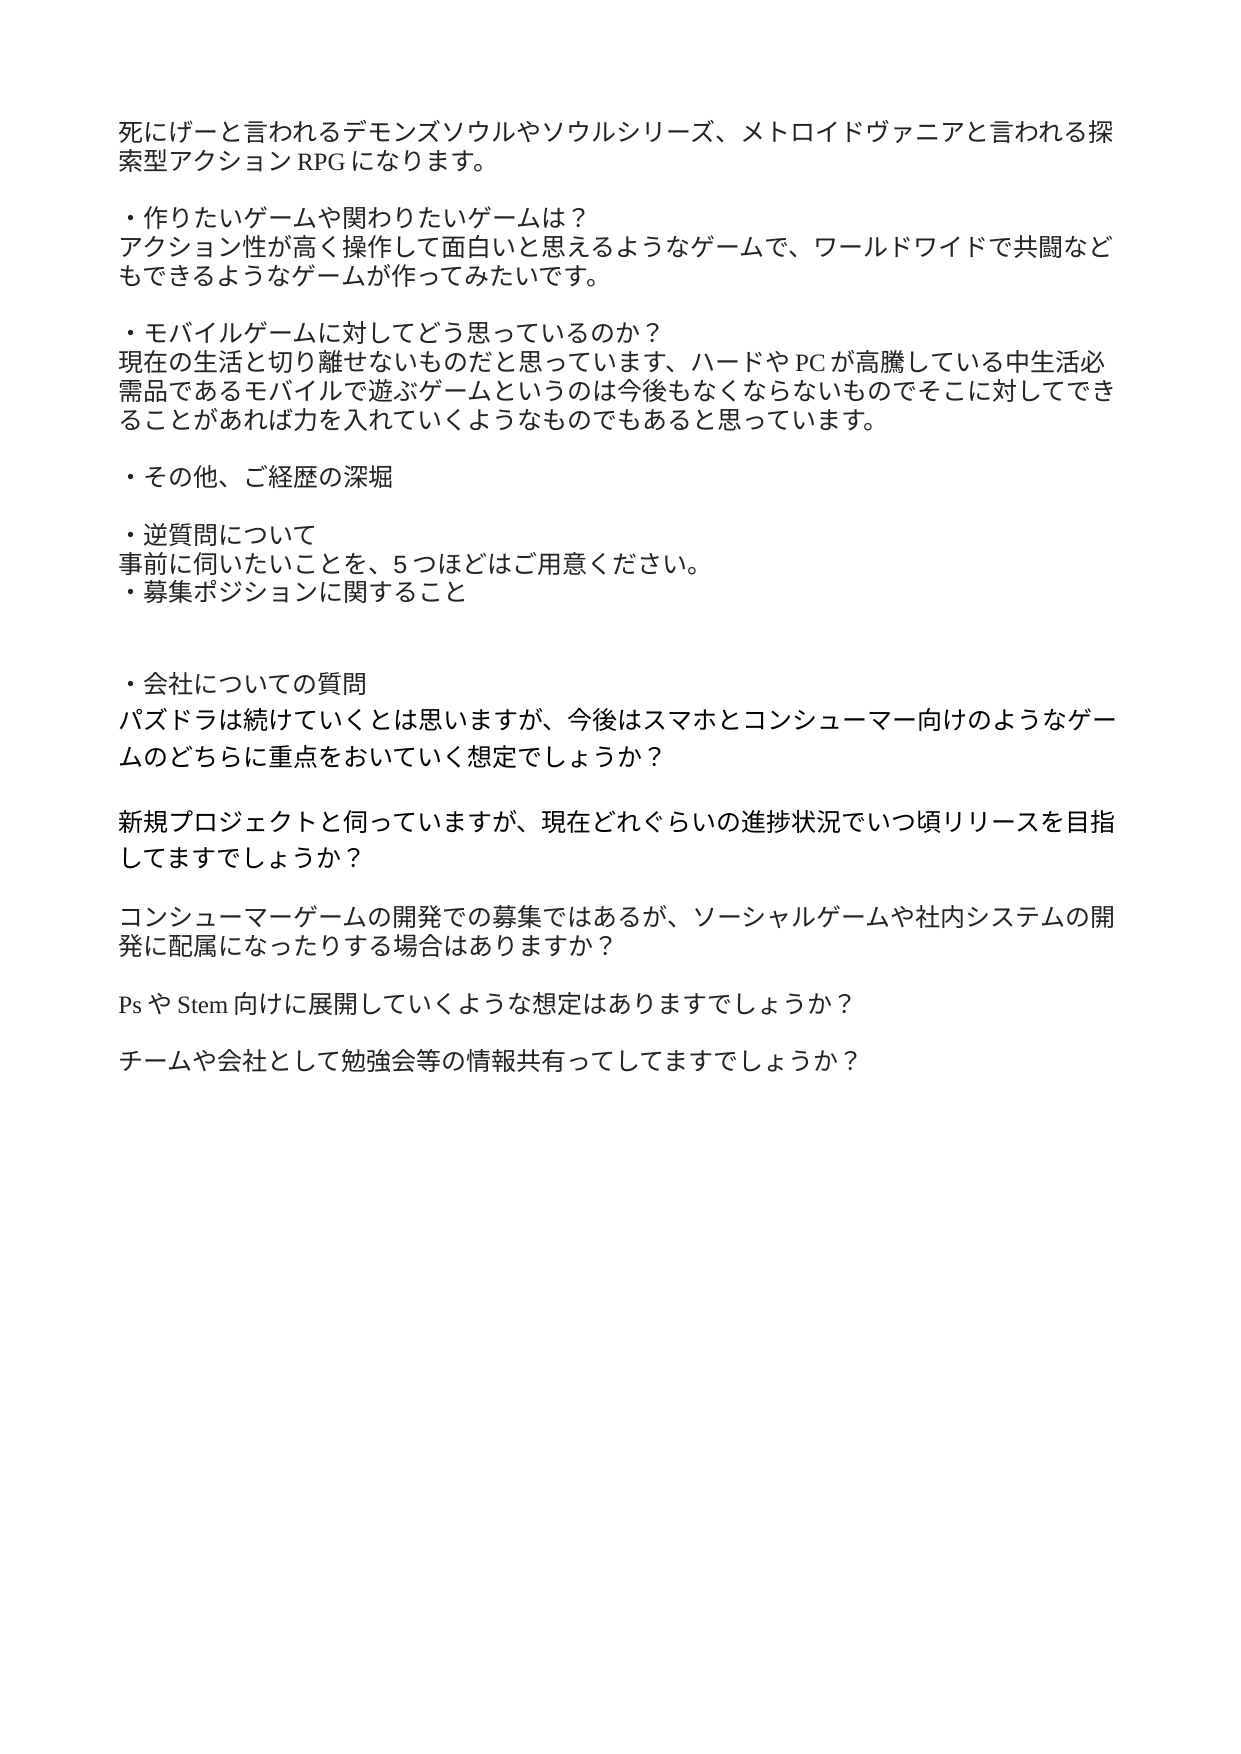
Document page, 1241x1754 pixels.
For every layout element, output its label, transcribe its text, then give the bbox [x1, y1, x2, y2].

text ・会社についての質問 [118, 636, 1122, 701]
text PsやStem向けに展開していくような想定はありますでしょうか？ [118, 989, 1122, 1018]
text 死にげーと言われるデモンズソウルやソウルシリーズ、メトロイドヴァニアと言われる探索型アクションRPGになります。 [118, 118, 1122, 176]
text アクション性が高く操作して面白いと思えるようなゲームで、ワールドワイドで共闘などもできるようなゲームが作ってみたいです。 [118, 233, 1122, 291]
text ・その他、ご経歴の深堀 ・逆質問について 事前に伺いたいことを、5つほどはご用意ください。 ・募集ポジションに関すること [118, 434, 1122, 607]
text コンシューマーゲームの開発での募集ではあるが、ソーシャルゲームや社内システムの開発に配属になったりする場合はありますか？ [118, 903, 1122, 961]
text ・作りたいゲームや関わりたいゲームは？ [118, 176, 1122, 233]
text パズドラは続けていくとは思いますが、今後はスマホとコンシューマー向けのようなゲームのどちらに重点をおいていく想定でしょうか？ [118, 701, 1122, 773]
text 新規プロジェクトと伺っていますが、現在どれぐらいの進捗状況でいつ頃リリースを目指してますでしょうか？ [118, 802, 1122, 874]
text 現在の生活と切り離せないものだと思っています、ハードやPCが高騰している中生活必需品であるモバイルで遊ぶゲームというのは今後もなくならないものでそこに対してできることがあれば力を入れていくようなものでもあると思っています。 [118, 348, 1122, 434]
text ・モバイルゲームに対してどう思っているのか？ [118, 291, 1122, 348]
text チームや会社として勉強会等の情報共有ってしてますでしょうか？ [118, 1047, 1122, 1076]
